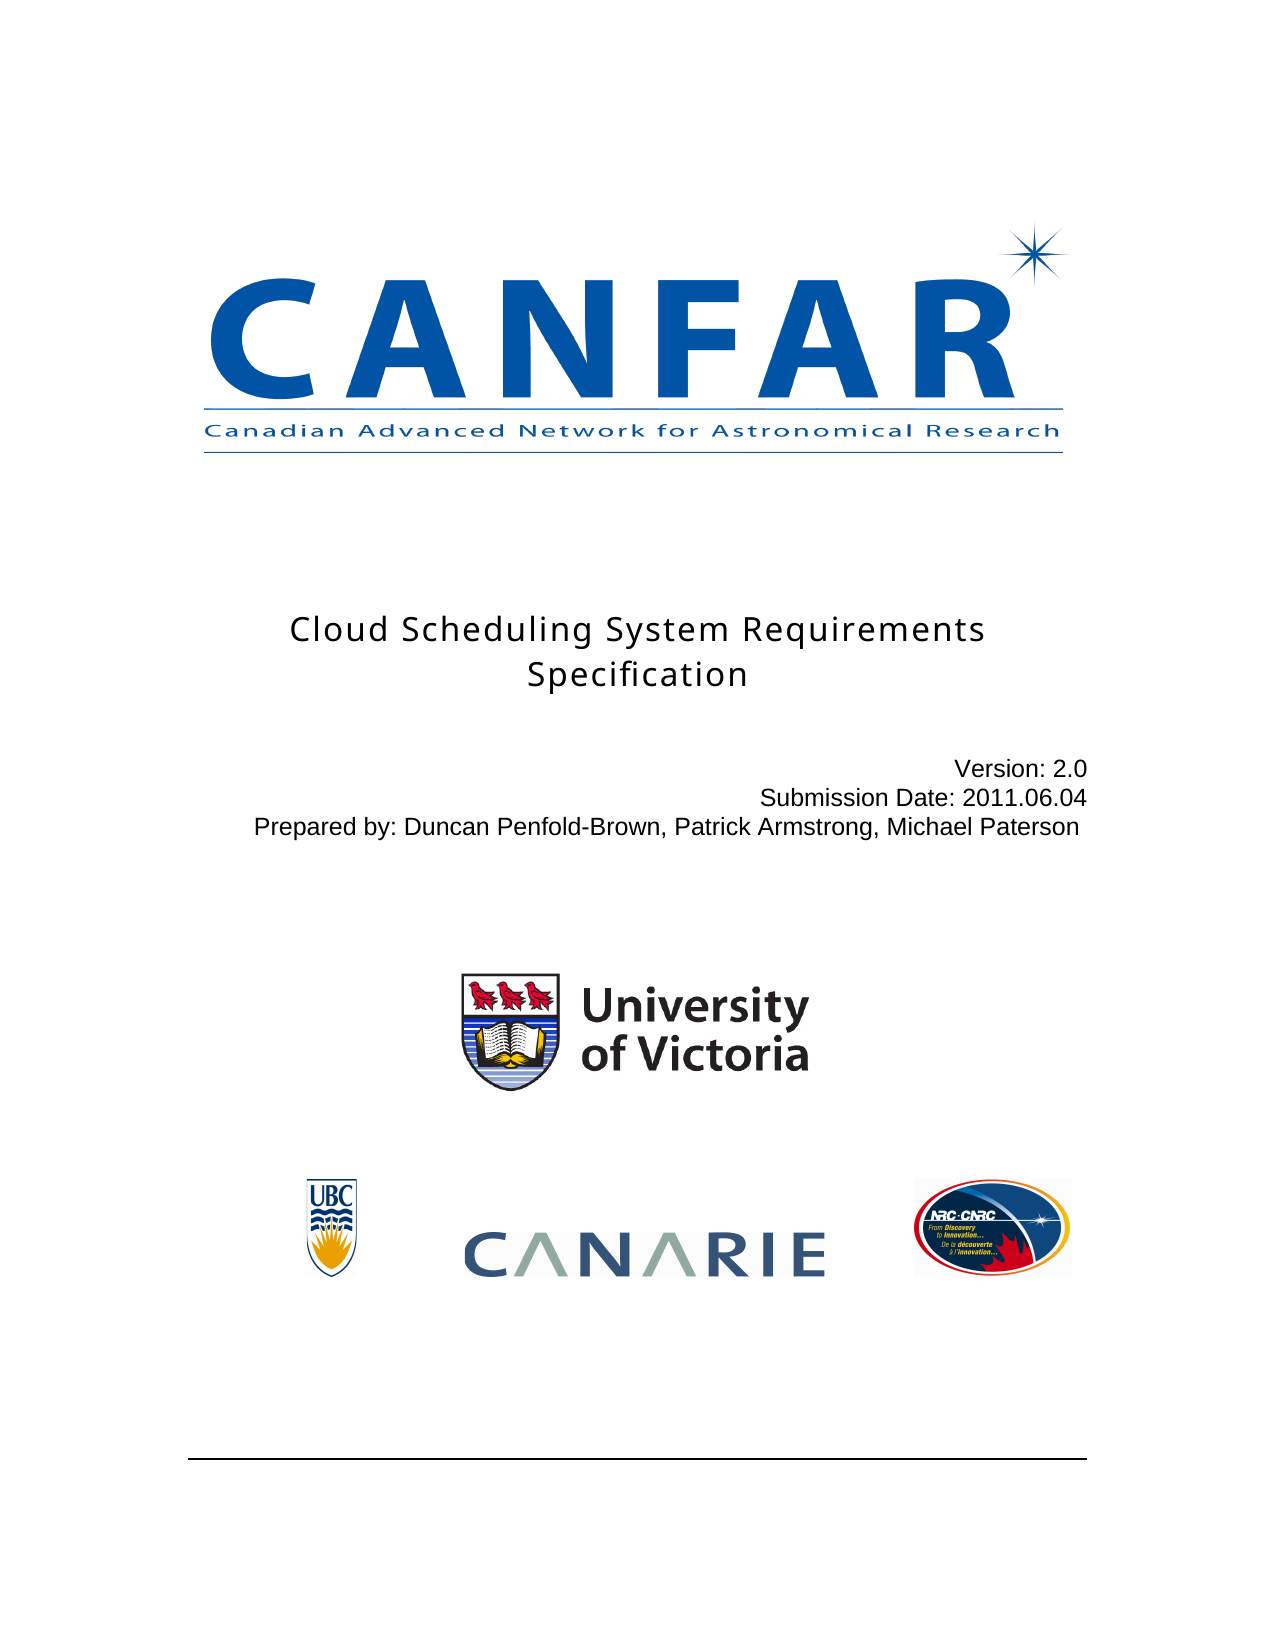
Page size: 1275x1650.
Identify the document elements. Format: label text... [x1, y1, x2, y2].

text Cloud Scheduling System Requirements Specification [187, 606, 1087, 696]
text Prepared by: Duncan Penfold-Brown, Patrick Armstrong, Michael Paterson [187, 811, 1087, 840]
picture [464, 1232, 825, 1277]
picture [451, 964, 824, 1103]
text Submission Date: 2011.06.04 [187, 783, 1087, 811]
picture [306, 1179, 357, 1277]
picture [913, 1178, 1072, 1277]
picture [204, 221, 1071, 453]
text Version: 2.0 [187, 754, 1087, 783]
